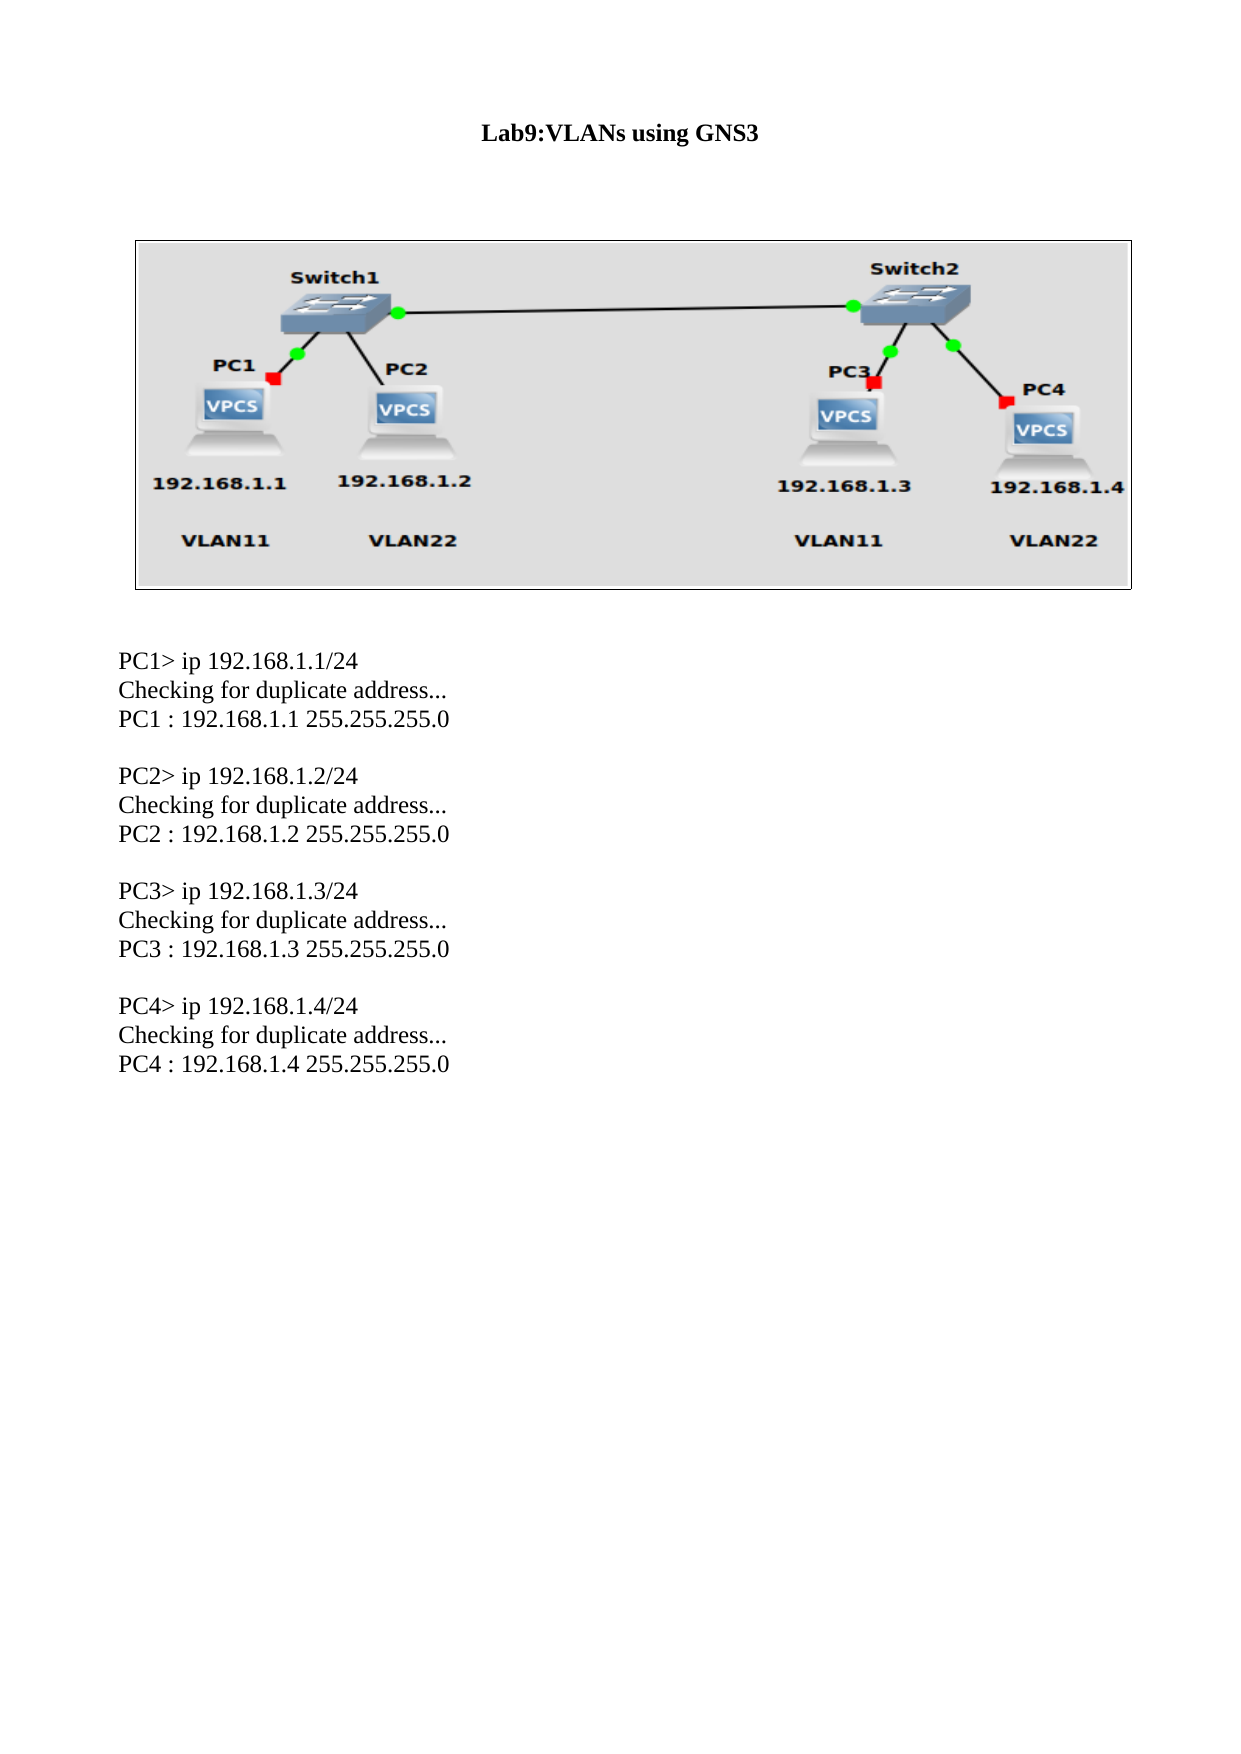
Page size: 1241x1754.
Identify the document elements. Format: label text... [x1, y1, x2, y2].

text Checking for duplicate address... [118, 790, 1122, 819]
text Lab9:VLANs using GNS3 [118, 118, 1122, 147]
text PC1> ip 192.168.1.1/24 [118, 646, 1122, 675]
text Checking for duplicate address... [118, 1020, 1122, 1049]
text PC1 : 192.168.1.1 255.255.255.0 [118, 704, 1122, 732]
text PC4 : 192.168.1.4 255.255.255.0 [118, 1049, 1122, 1077]
text PC3> ip 192.168.1.3/24 [118, 876, 1122, 905]
picture [138, 243, 1128, 586]
text PC4> ip 192.168.1.4/24 [118, 991, 1122, 1020]
text Checking for duplicate address... [118, 905, 1122, 934]
text PC2 : 192.168.1.2 255.255.255.0 [118, 819, 1122, 847]
text PC3 : 192.168.1.3 255.255.255.0 [118, 934, 1122, 962]
text Checking for duplicate address... [118, 675, 1122, 704]
text PC2> ip 192.168.1.2/24 [118, 761, 1122, 790]
